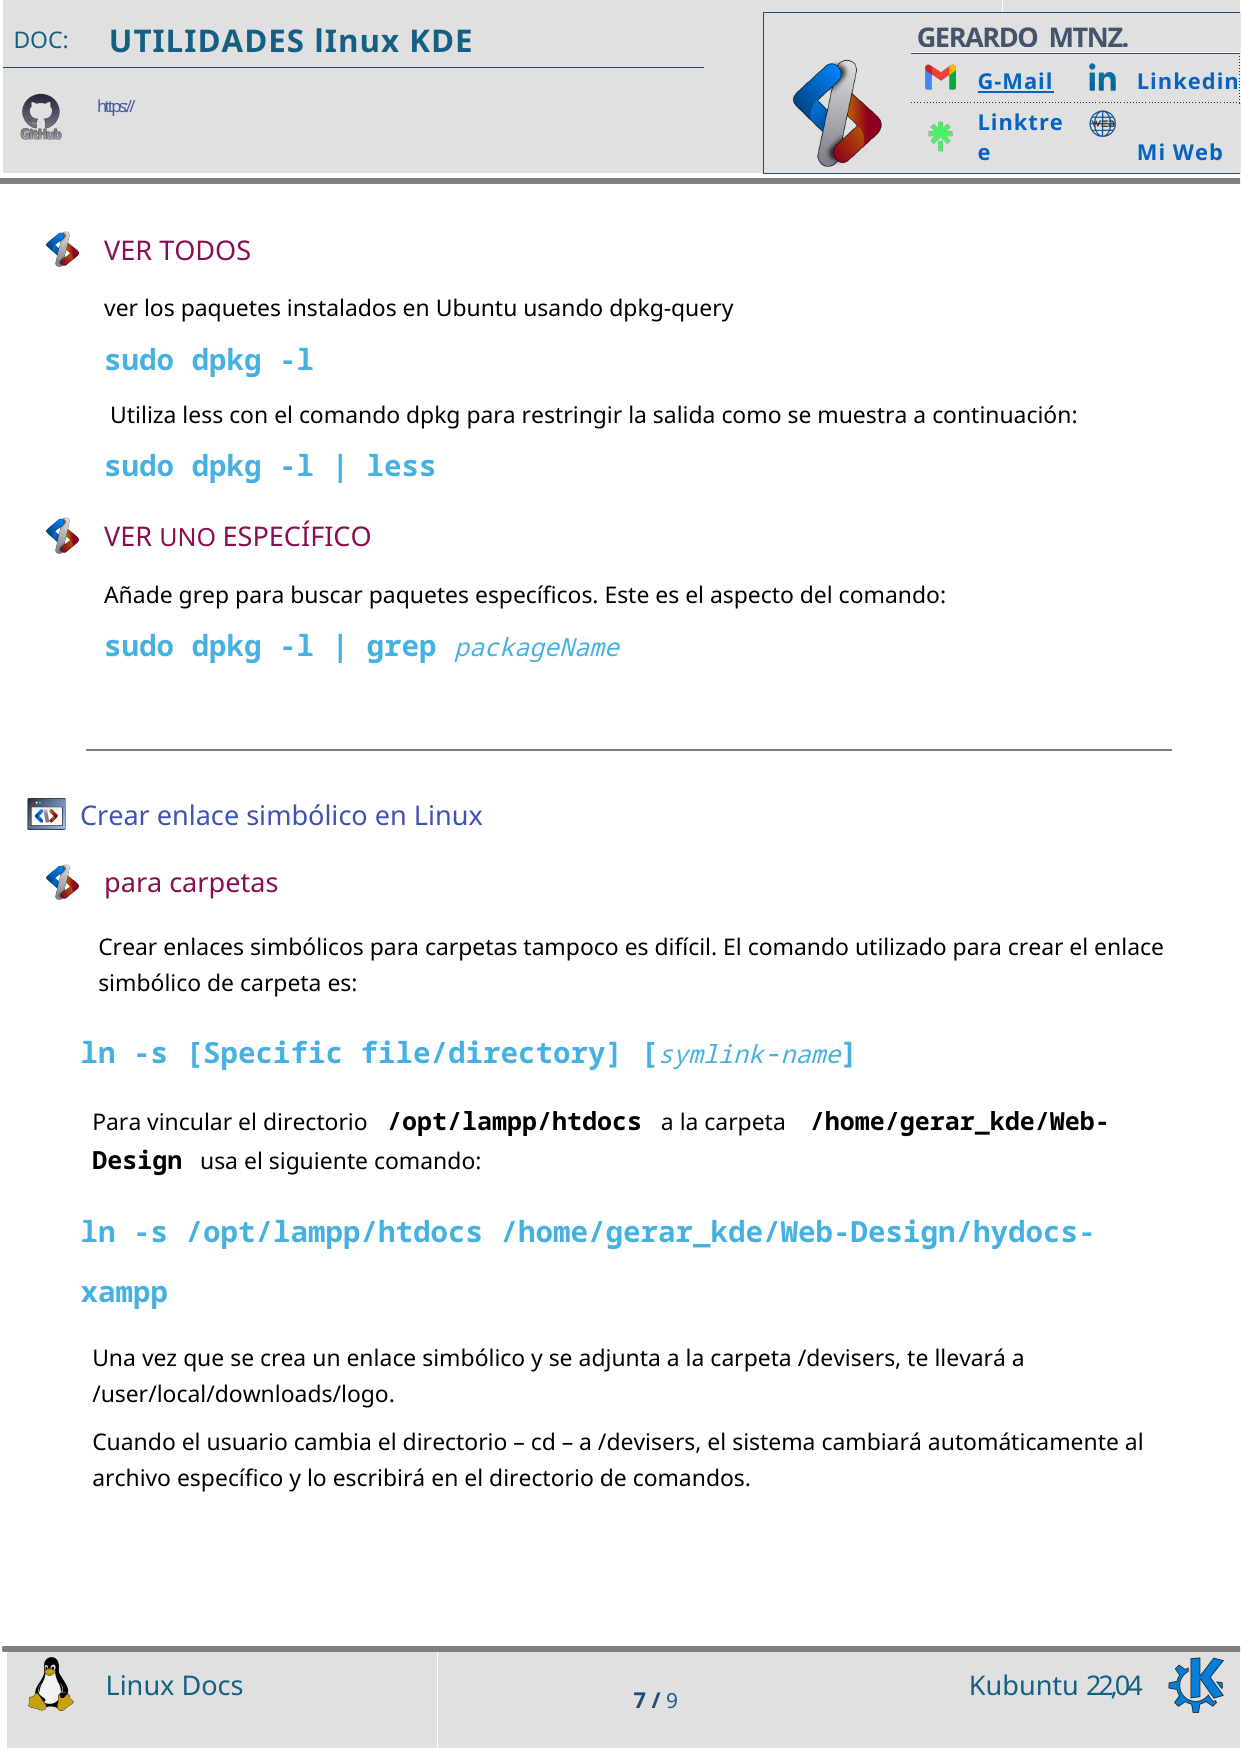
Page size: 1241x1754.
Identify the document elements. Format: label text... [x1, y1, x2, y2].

subtitle VER TODOS [45, 230, 1172, 268]
text Cuando el usuario cambia el directorio – cd – a /devisers, el sistema cambiará automáticamente al archivo específico y lo escribirá en el directorio de comandos. [92, 1426, 1172, 1493]
subtitle VER UNO ESPECÍFICO [79, 517, 1172, 554]
picture [27, 798, 66, 830]
picture [925, 121, 956, 152]
picture [783, 53, 891, 167]
text Añade grep para buscar paquetes específicos. Este es el aspecto del comando: [104, 578, 1172, 610]
picture [924, 61, 957, 94]
text Utiliza less con el comando dpkg para restringir la salida como se muestra a continuación: [110, 398, 1172, 430]
text sudo dpkg -l | less [104, 445, 1172, 485]
text Una vez que se crea un enlace simbólico y se adjunta a la carpeta /devisers, te llevará a /user/local/downloads/logo. [92, 1342, 1172, 1409]
text ln -s [Specific file/directory] [symlink-name] [80, 1032, 1172, 1072]
subtitle para carpetas [45, 863, 1172, 901]
text ver los paquetes instalados en Ubuntu usando dpkg-query [104, 292, 1172, 323]
text Para vincular el directorio /opt/lampp/htdocs a la carpeta /home/gerar_kde/Web-Design usa el siguiente comando: [92, 1104, 1172, 1177]
picture [46, 864, 79, 900]
text sudo dpkg -l [104, 339, 1172, 379]
picture [20, 1655, 80, 1715]
picture [1086, 107, 1119, 140]
picture [46, 517, 79, 554]
picture [1086, 61, 1119, 94]
text sudo dpkg -l | grep packageName [104, 625, 1172, 665]
picture [46, 231, 79, 267]
picture [1166, 1655, 1226, 1715]
subtitle Crear enlace simbólico en Linux [27, 796, 1237, 833]
text Crear enlaces simbólicos para carpetas tampoco es difícil. El comando utilizado para crear el enlace simbólico de carpeta es: [98, 931, 1172, 998]
picture [12, 89, 70, 144]
text ln -s /opt/lampp/htdocs /home/gerar_kde/Web-Design/hydocs-xampp [80, 1211, 1172, 1311]
